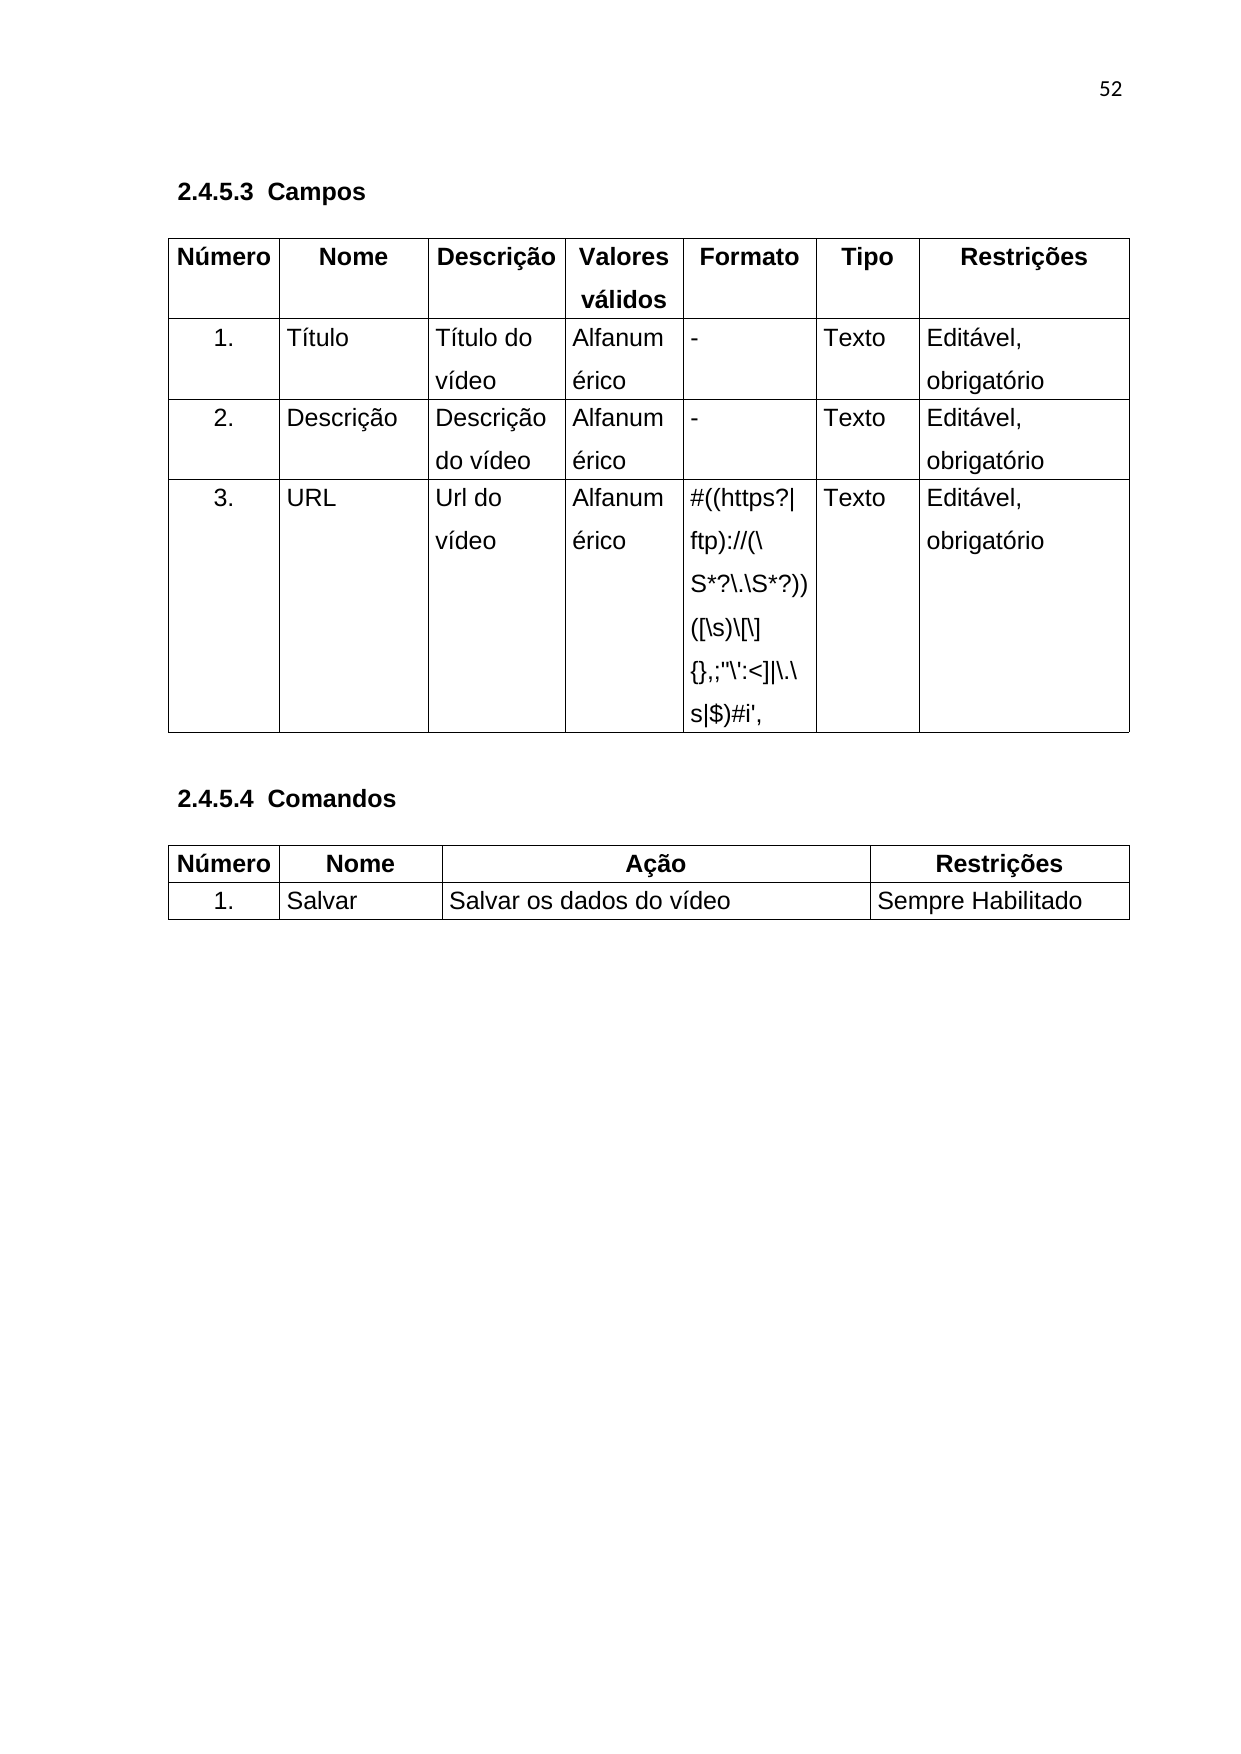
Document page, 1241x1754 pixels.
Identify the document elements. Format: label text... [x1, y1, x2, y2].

table_header Ação [443, 846, 870, 882]
table_cell Editável, obrigatório [920, 319, 1129, 399]
table_header Nome [280, 239, 428, 318]
table_cell Editável, obrigatório [920, 480, 1129, 732]
table_cell Salvar os dados do vídeo [443, 883, 870, 919]
table_cell Sempre Habilitado [871, 883, 1129, 919]
table_cell Editável, obrigatório [920, 400, 1129, 479]
table_cell Título [280, 319, 428, 399]
table_header Descrição [429, 239, 565, 318]
table_cell Salvar [280, 883, 442, 919]
table_header Restrições [871, 846, 1129, 882]
table_cell Texto [817, 480, 919, 732]
table_cell Título do vídeo [429, 319, 565, 399]
table_header Restrições [920, 239, 1129, 318]
table_cell #((https?|ftp)://(\S*?\.\S*?))([\s)\[\]{},;"\':<]|\.\s|$)#i', [684, 480, 816, 732]
table_cell Descrição [280, 400, 428, 479]
table_header Formato [684, 239, 816, 318]
table_cell Texto [817, 400, 919, 479]
table_cell Descrição do vídeo [429, 400, 565, 479]
table_cell [169, 400, 279, 479]
table_cell Alfanumérico [566, 400, 683, 479]
subtitle Campos [177, 177, 1122, 206]
table_cell [169, 480, 279, 732]
table_header Valores válidos [566, 239, 683, 318]
table_cell URL [280, 480, 428, 732]
table_cell Alfanumérico [566, 480, 683, 732]
table_cell - [684, 319, 816, 399]
table_cell Texto [817, 319, 919, 399]
table_header Número [169, 846, 279, 882]
table_header Nome [280, 846, 442, 882]
table_cell - [684, 400, 816, 479]
subtitle Comandos [177, 784, 1122, 813]
table_cell Alfanumérico [566, 319, 683, 399]
table_cell [169, 319, 279, 399]
table_cell Url do vídeo [429, 480, 565, 732]
table_header Número [169, 239, 279, 318]
table_cell [169, 883, 279, 919]
table_header Tipo [817, 239, 919, 318]
